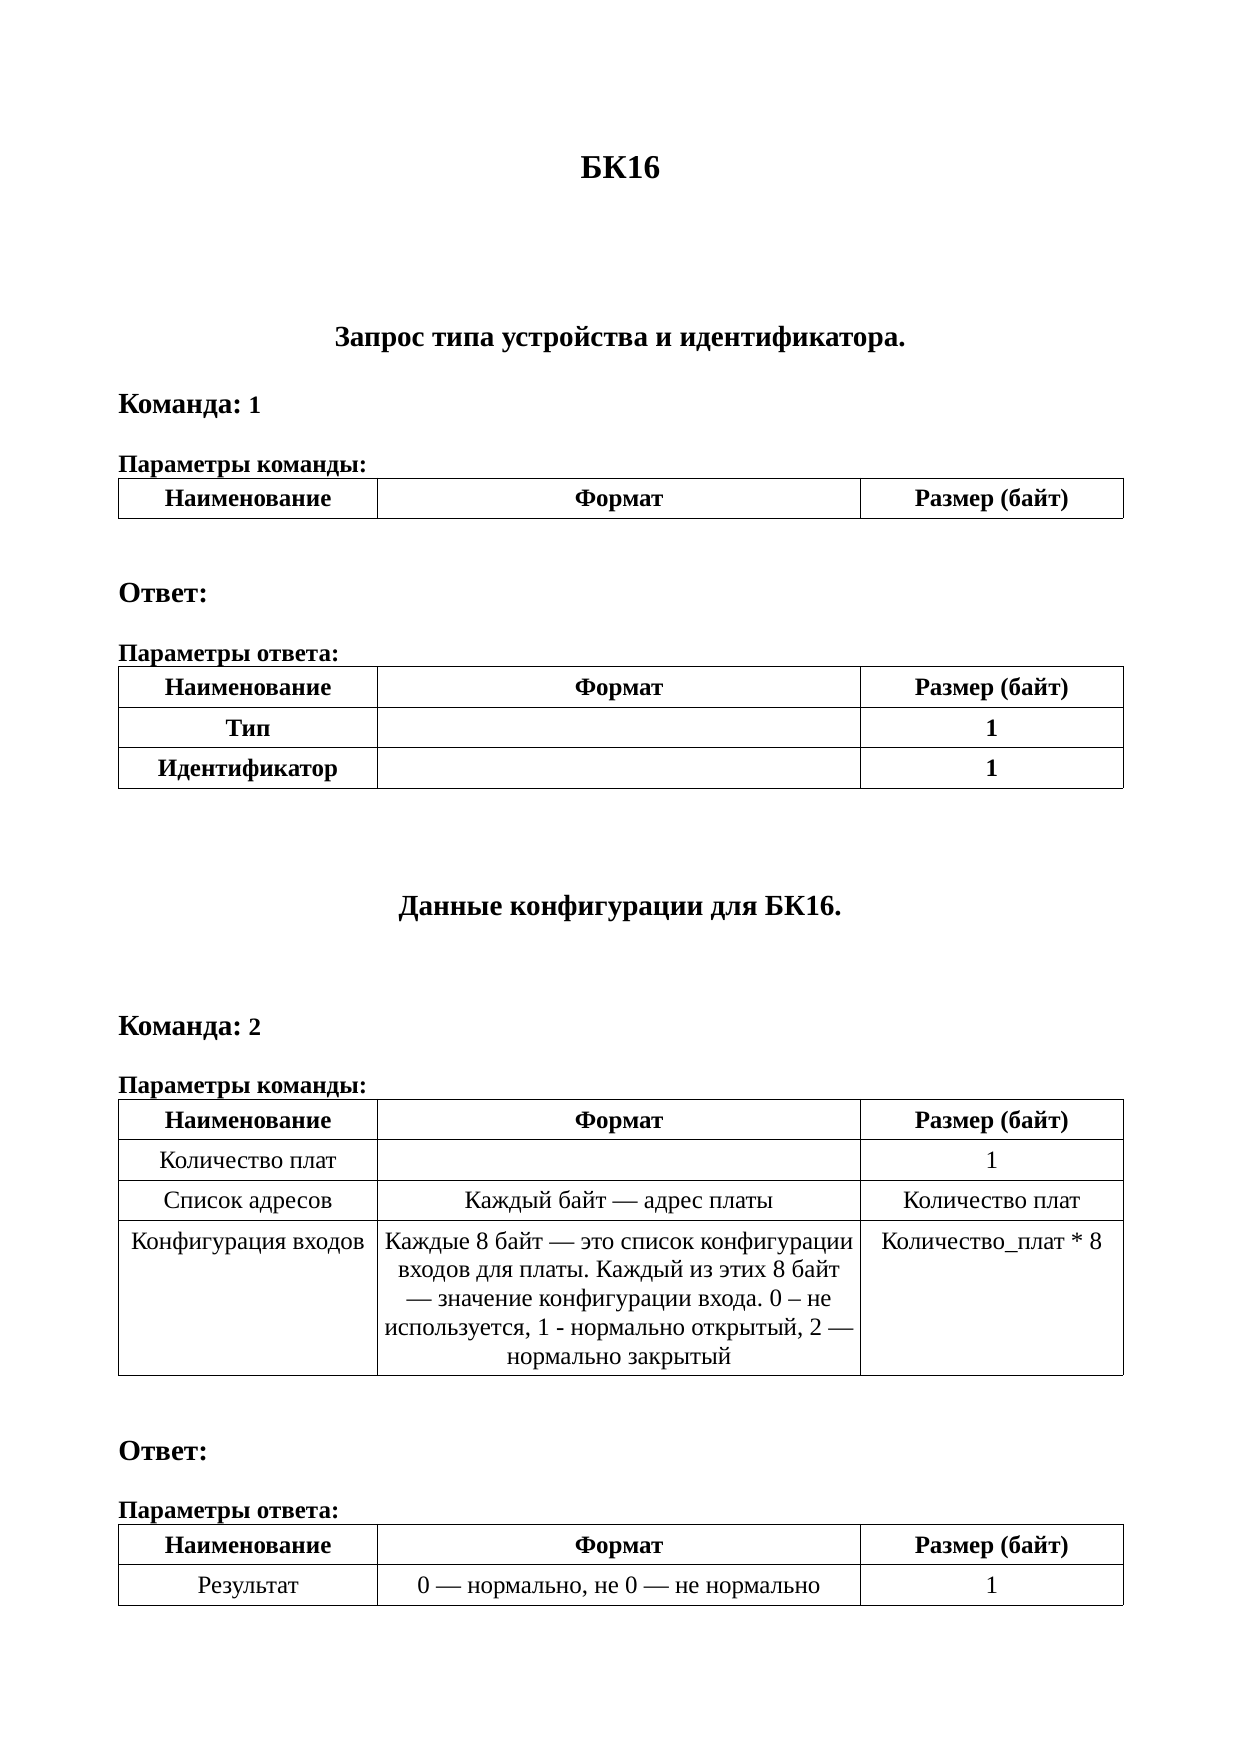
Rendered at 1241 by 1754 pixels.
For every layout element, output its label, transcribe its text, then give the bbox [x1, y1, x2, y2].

table_header Формат [378, 1100, 860, 1139]
table_cell Тип [119, 708, 377, 747]
table_cell [378, 748, 860, 787]
table_header Формат [378, 1525, 860, 1564]
table_cell Каждые 8 байт — это список конфигурации входов для платы. Каждый из этих 8 байт — значение конфигурации входа. 0 – не используется, 1 - нормально открытый, 2 — нормально закрытый [378, 1221, 860, 1375]
table_cell Идентификатор [119, 748, 377, 787]
text Ответ: [118, 575, 1122, 609]
table_cell 1 [861, 708, 1123, 747]
table_cell Список адресов [119, 1181, 377, 1220]
text Параметры команды: [118, 1070, 1122, 1099]
text Команда: 1 [118, 386, 1122, 420]
table_header Наименование [119, 667, 377, 707]
table_cell [378, 1140, 860, 1179]
table_cell Результат [119, 1565, 377, 1604]
table_cell Количество_плат * 8 [861, 1221, 1123, 1375]
table_cell [378, 708, 860, 747]
table_cell 1 [861, 1565, 1123, 1604]
table_header Наименование [119, 1525, 377, 1564]
text БК16 [118, 147, 1122, 185]
table_header Размер (байт) [861, 1525, 1123, 1564]
table_header Наименование [119, 479, 377, 518]
text Команда: 2 [118, 1008, 1122, 1041]
table_header Размер (байт) [861, 667, 1123, 707]
text Ответ: [118, 1433, 1122, 1466]
table_cell Количество плат [119, 1140, 377, 1179]
text Параметры ответа: [118, 638, 1122, 666]
table_header Формат [378, 667, 860, 707]
table_header Наименование [119, 1100, 377, 1139]
table_cell 1 [861, 748, 1123, 787]
table_cell 1 [861, 1140, 1123, 1179]
table_header Размер (байт) [861, 1100, 1123, 1139]
text Запрос типа устройства и идентификатора. [118, 319, 1122, 353]
text Параметры ответа: [118, 1495, 1122, 1524]
table_cell 0 — нормально, не 0 — не нормально [378, 1565, 860, 1604]
text Данные конфигурации для БК16. [118, 888, 1122, 922]
table_cell Количество плат [861, 1181, 1123, 1220]
text Параметры команды: [118, 449, 1122, 477]
table_header Формат [378, 479, 860, 518]
table_cell Конфигурация входов [119, 1221, 377, 1375]
table_header Размер (байт) [861, 479, 1123, 518]
table_cell Каждый байт — адрес платы [378, 1181, 860, 1220]
